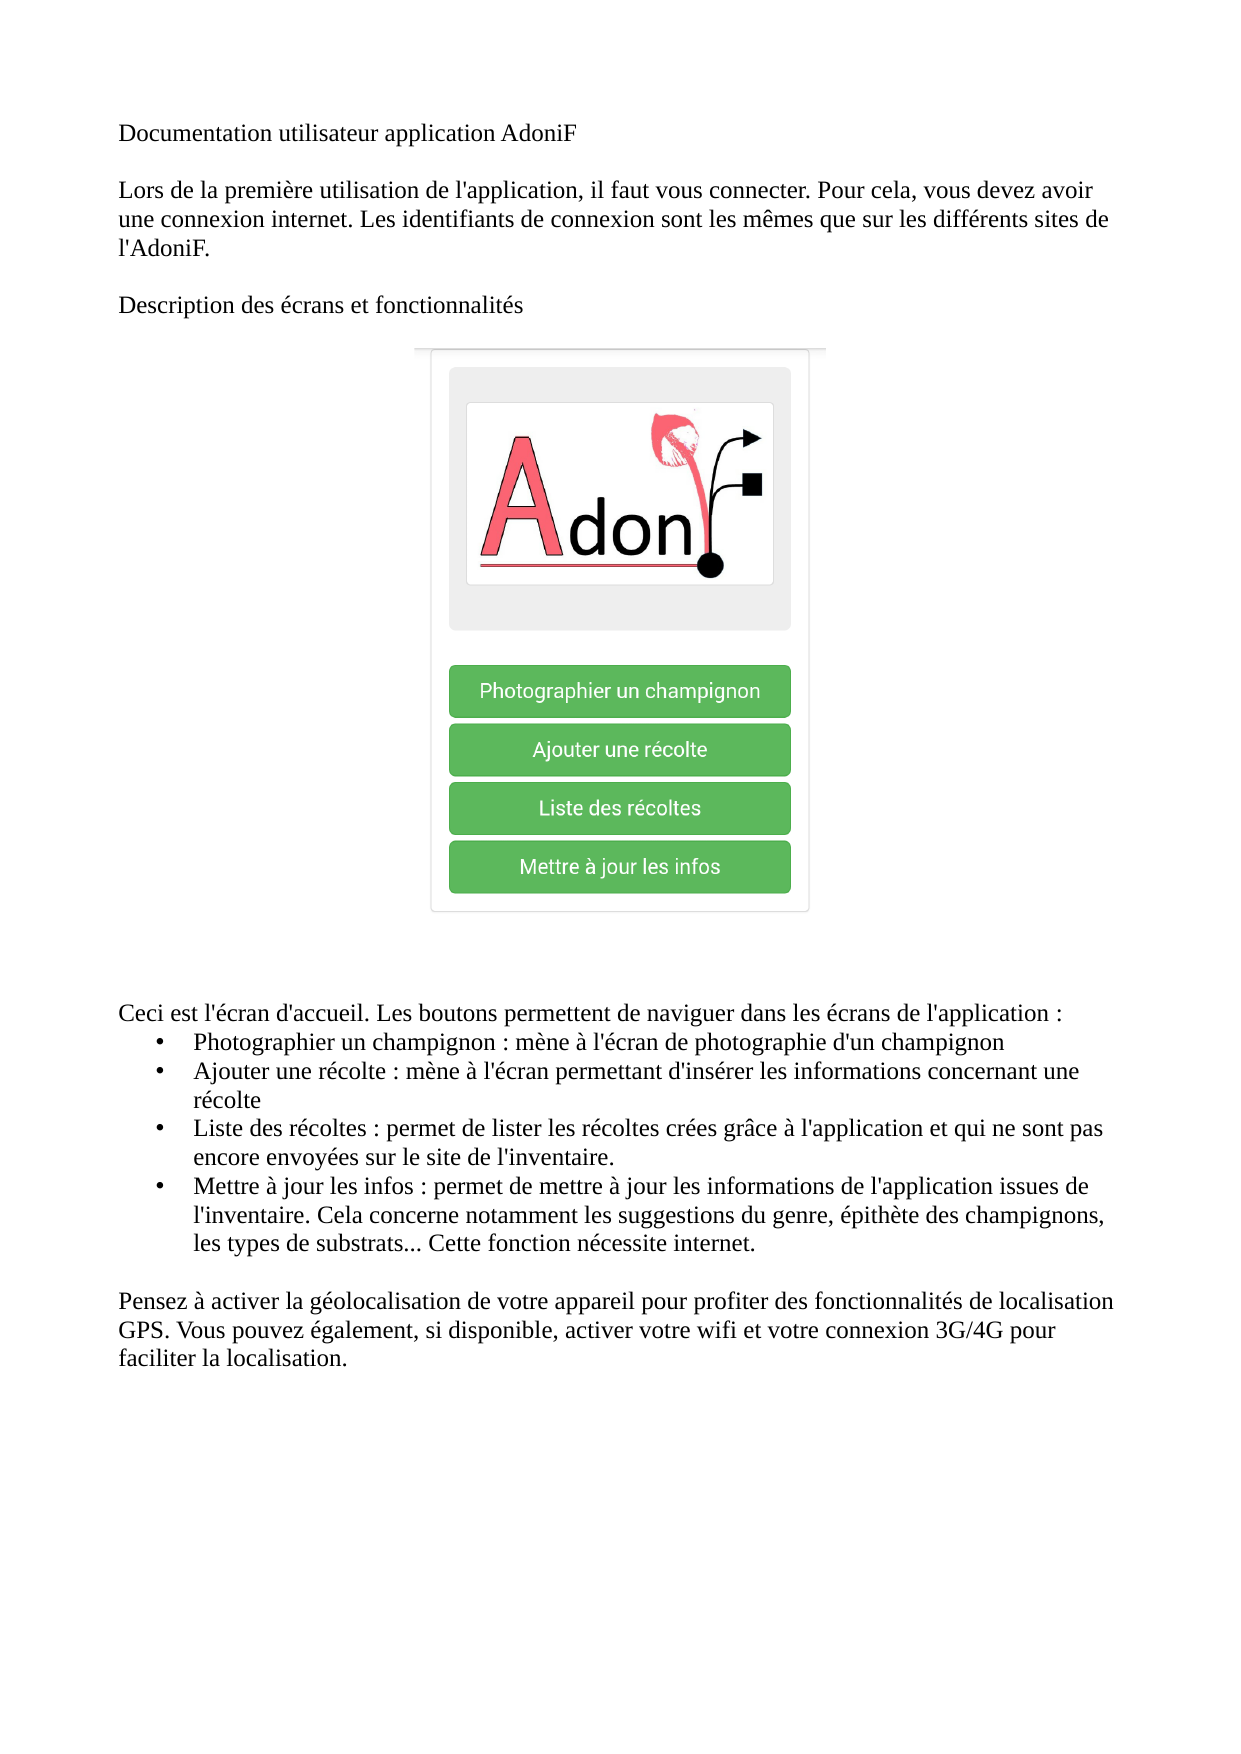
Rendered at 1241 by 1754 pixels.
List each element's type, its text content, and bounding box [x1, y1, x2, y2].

text Documentation utilisateur application AdoniF [118, 118, 1122, 147]
list Liste des récoltes : permet de lister les récoltes crées grâce à l'application et qui ne sont pas encore envoyées sur le site de l'inventaire. [156, 1113, 1122, 1171]
text Ceci est l'écran d'accueil. Les boutons permettent de naviguer dans les écrans de l'application : [118, 348, 1122, 1027]
picture [414, 348, 826, 999]
text Description des écrans et fonctionnalités [118, 291, 1122, 319]
list Ajouter une récolte : mène à l'écran permettant d'insérer les informations concernant une récolte [156, 1056, 1122, 1113]
list Photographier un champignon : mène à l'écran de photographie d'un champignon [156, 1027, 1122, 1056]
text Lors de la première utilisation de l'application, il faut vous connecter. Pour cela, vous devez avoir une connexion internet. Les identifiants de connexion sont les mêmes que sur les différents sites de l'AdoniF. [118, 176, 1122, 262]
text Pensez à activer la géolocalisation de votre appareil pour profiter des fonctionnalités de localisation GPS. Vous pouvez également, si disponible, activer votre wifi et votre connexion 3G/4G pour faciliter la localisation. [118, 1286, 1122, 1372]
list Mettre à jour les infos : permet de mettre à jour les informations de l'application issues de l'inventaire. Cela concerne notamment les suggestions du genre, épithète des champignons, les types de substrats... Cette fonction nécessite internet. [156, 1171, 1122, 1257]
